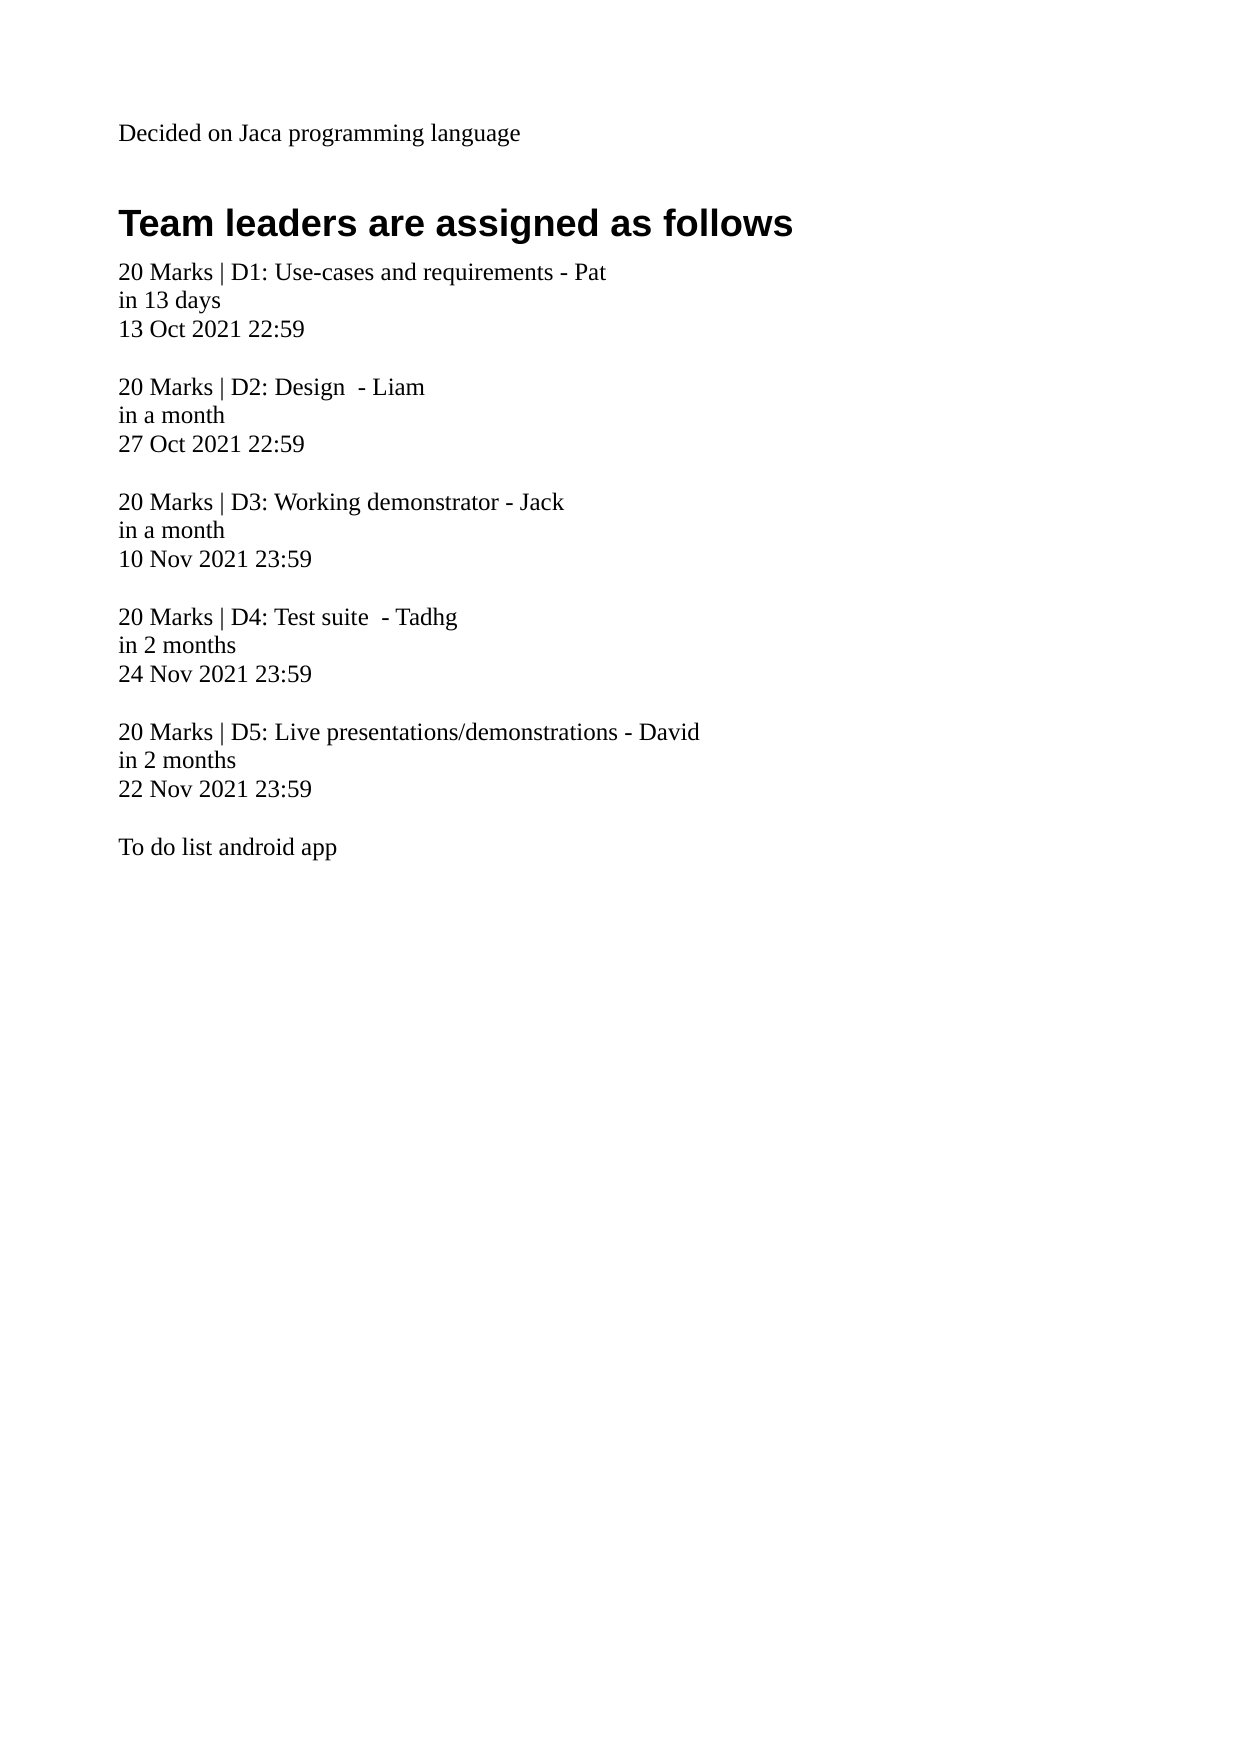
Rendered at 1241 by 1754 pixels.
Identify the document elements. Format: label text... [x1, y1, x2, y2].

text in a month [118, 401, 1122, 429]
text 22 Nov 2021 23:59 [118, 774, 1122, 803]
subtitle Team leaders are assigned as follows [118, 201, 1122, 244]
text 20 Marks | D1: Use-cases and requirements - Pat [118, 257, 1122, 286]
text 20 Marks | D5: Live presentations/demonstrations - David [118, 717, 1122, 746]
text 20 Marks | D4: Test suite - Tadhg [118, 602, 1122, 631]
text in 2 months [118, 746, 1122, 774]
text Decided on Jaca programming language [118, 118, 1122, 147]
text 13 Oct 2021 22:59 [118, 314, 1122, 343]
text To do list android app [118, 832, 1122, 861]
text 10 Nov 2021 23:59 [118, 544, 1122, 573]
text 20 Marks | D2: Design - Liam [118, 372, 1122, 401]
text 27 Oct 2021 22:59 [118, 429, 1122, 458]
text in 13 days [118, 286, 1122, 314]
text 24 Nov 2021 23:59 [118, 659, 1122, 688]
text in a month [118, 516, 1122, 544]
text in 2 months [118, 631, 1122, 659]
text 20 Marks | D3: Working demonstrator - Jack [118, 487, 1122, 516]
